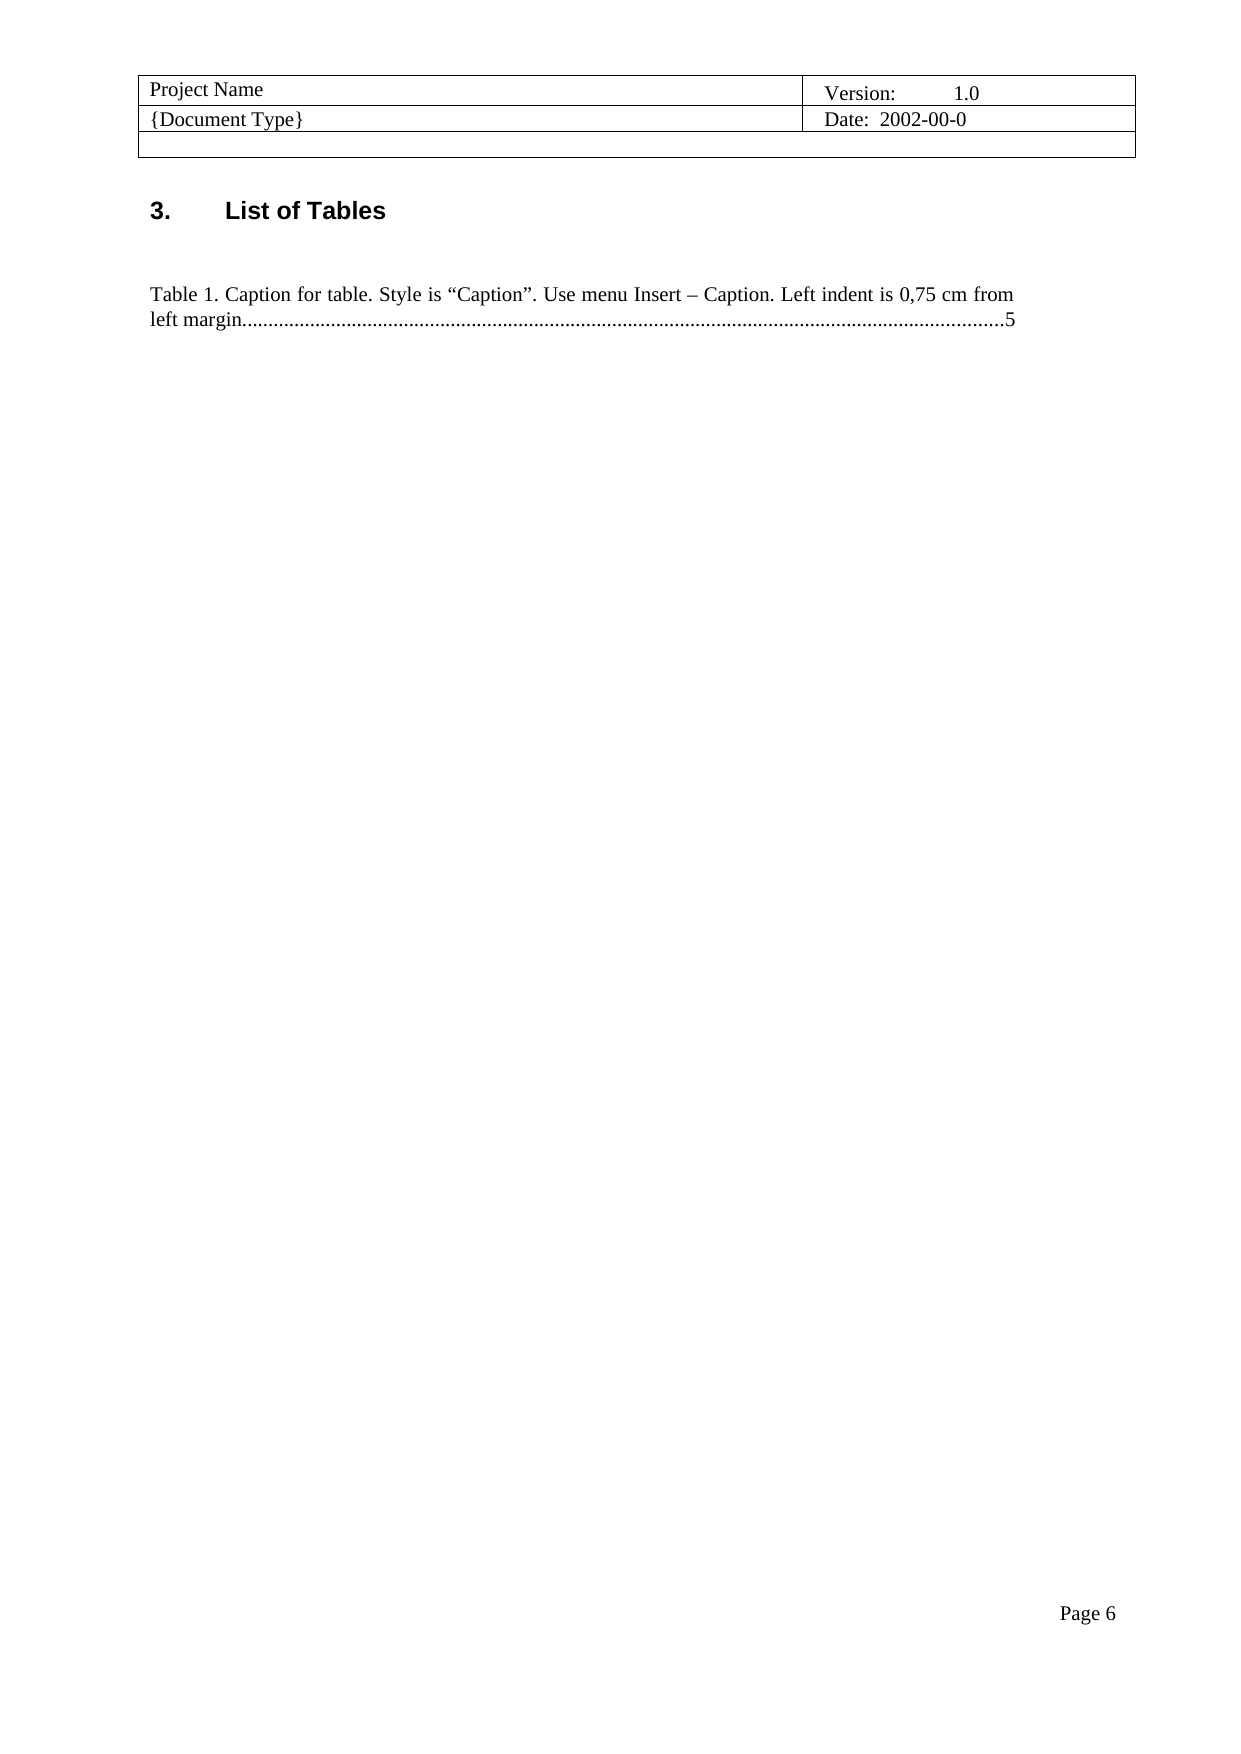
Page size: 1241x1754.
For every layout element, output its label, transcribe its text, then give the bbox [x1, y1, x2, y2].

subtitle List of Tables [150, 196, 1090, 224]
text Table 1. Caption for table. Style is “Caption”. Use menu Insert – Caption. Left indent is 0,75 cm from left margin. 5 [150, 281, 1015, 331]
